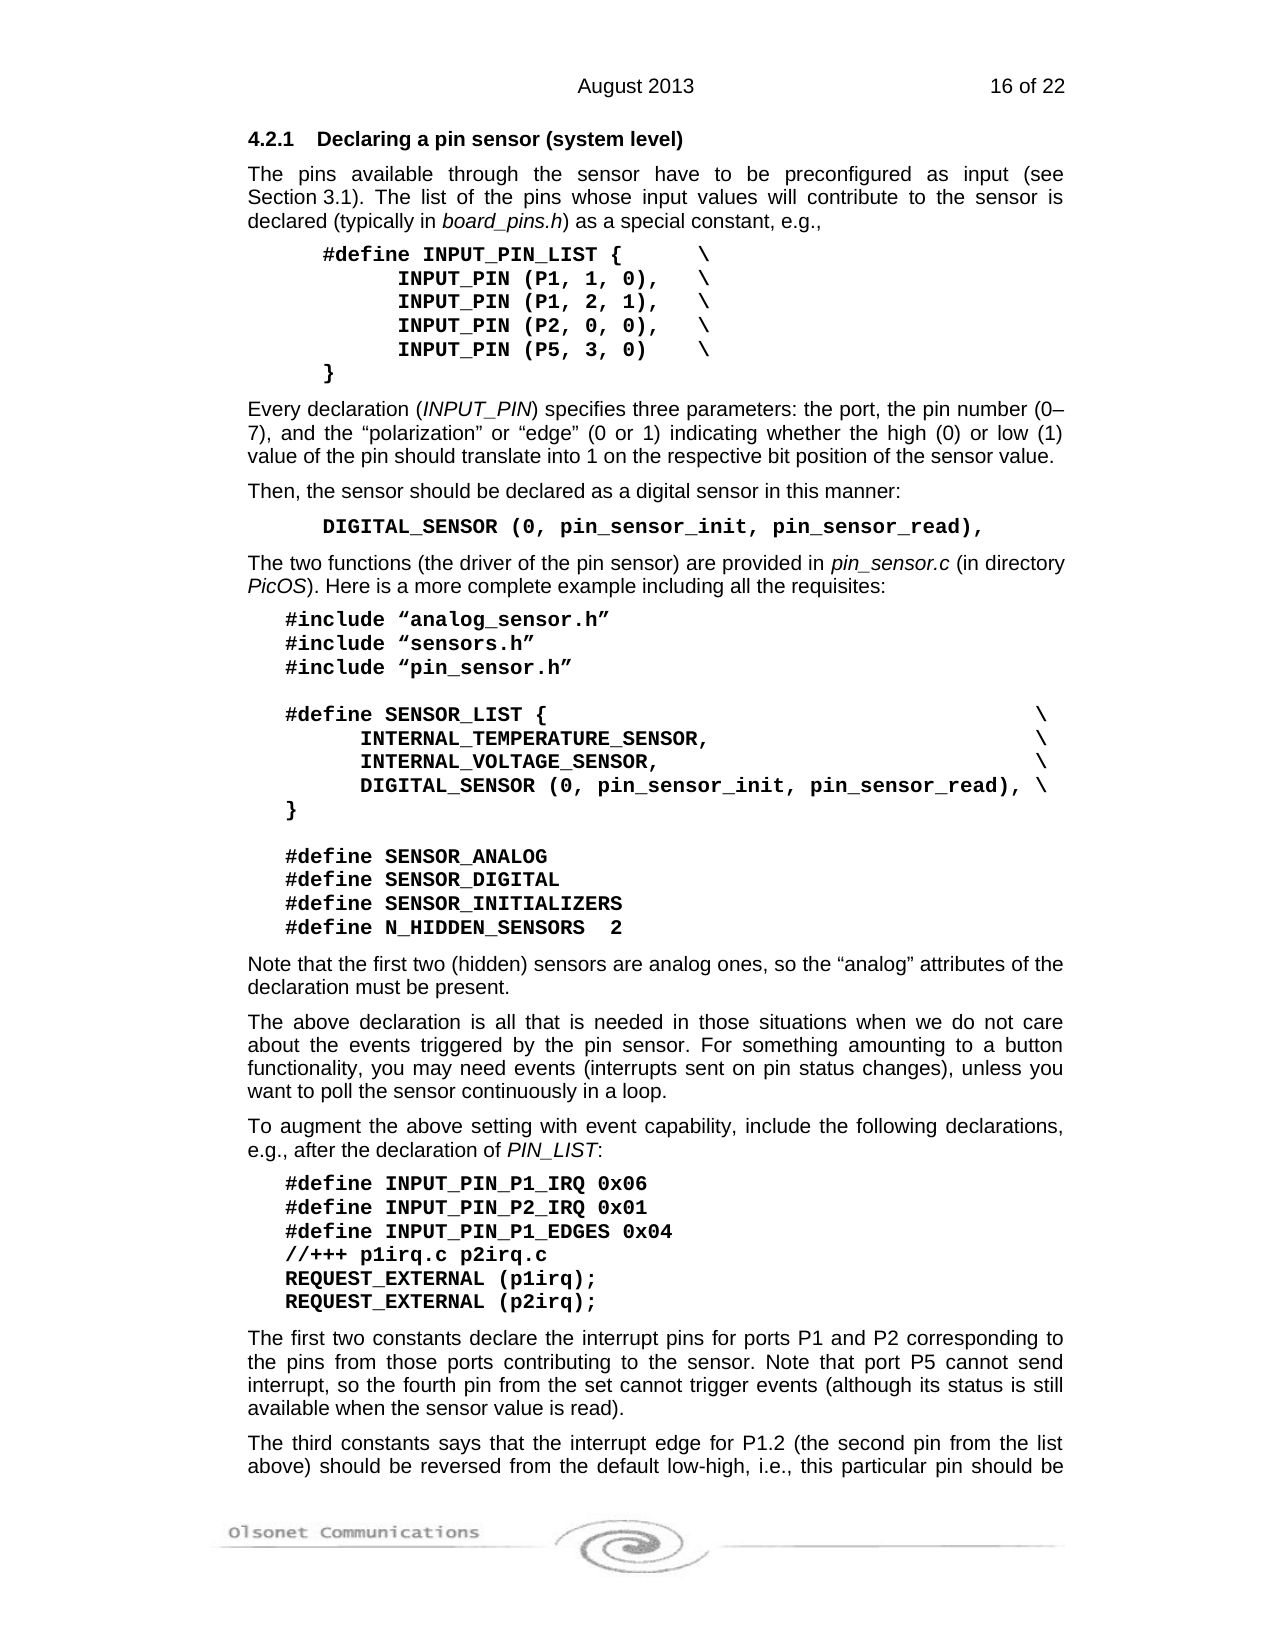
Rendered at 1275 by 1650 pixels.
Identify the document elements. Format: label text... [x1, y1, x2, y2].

text INPUT_PIN (P1, 1, 0), \ [247, 268, 1065, 291]
text INTERNAL_TEMPERATURE_SENSOR, \ [285, 728, 1065, 751]
text #define INPUT_PIN_P1_IRQ 0x06 [285, 1173, 1065, 1197]
text #define SENSOR_DIGITAL [285, 869, 1065, 893]
text REQUEST_EXTERNAL (p2irq); [285, 1292, 1065, 1315]
text INPUT_PIN (P2, 0, 0), \ [247, 315, 1065, 339]
text DIGITAL_SENSOR (0, pin_sensor_init, pin_sensor_read), \ [285, 775, 1065, 798]
picture [210, 1504, 1065, 1596]
text The pins available through the sensor have to be preconfigured as input (see Section 3.1). The list of the pins whose input values will contribute to the sensor is declared (typically in board_pins.h) as a special constant, e.g., [247, 163, 1065, 232]
text #define INPUT_PIN_P2_IRQ 0x01 [285, 1197, 1065, 1221]
text INTERNAL_VOLTAGE_SENSOR, \ [285, 751, 1065, 775]
text #define SENSOR_INITIALIZERS [285, 893, 1065, 917]
text #define SENSOR_ANALOG [285, 846, 1065, 869]
text The above declaration is all that is needed in those situations when we do not care about the events triggered by the pin sensor. For something amounting to a button functionality, you may need events (interrupts sent on pin status changes), unless you want to poll the sensor continuously in a loop. [247, 1010, 1065, 1103]
text The first two constants declare the interrupt pins for ports P1 and P2 corresponding to the pins from those ports contributing to the sensor. Note that port P5 cannot send interrupt, so the fourth pin from the set cannot trigger events (although its status is still available when the sensor value is read). [247, 1327, 1065, 1420]
text DIGITAL_SENSOR (0, pin_sensor_init, pin_sensor_read), [247, 514, 1065, 539]
text #include “analog_sensor.h” [285, 609, 1065, 633]
text The third constants says that the interrupt edge for P1.2 (the second pin from the list above) should be reversed from the default low-high, i.e., this particular pin should be [247, 1432, 1065, 1478]
text } [247, 362, 1065, 386]
subtitle Declaring a pin sensor (system level) [248, 128, 1065, 151]
text To augment the above setting with event capability, include the following declarations, e.g., after the declaration of PIN_LIST: [247, 1115, 1065, 1162]
text //+++ p1irq.c p2irq.c [285, 1244, 1065, 1268]
text #define N_HIDDEN_SENSORS 2 [285, 917, 1065, 940]
text Then, the sensor should be declared as a digital sensor in this manner: [247, 479, 1065, 502]
text #include “pin_sensor.h” [285, 657, 1065, 680]
text #define INPUT_PIN_LIST { \ [247, 244, 1065, 268]
text INPUT_PIN (P1, 2, 1), \ [247, 291, 1065, 315]
text #define INPUT_PIN_P1_EDGES 0x04 [285, 1221, 1065, 1244]
text INPUT_PIN (P5, 3, 0) \ [247, 339, 1065, 362]
text #define SENSOR_LIST { \ [285, 704, 1065, 728]
text #include “sensors.h” [285, 633, 1065, 657]
text } [285, 798, 1065, 822]
text REQUEST_EXTERNAL (p1irq); [285, 1268, 1065, 1292]
text The two functions (the driver of the pin sensor) are provided in pin_sensor.c (in directory PicOS). Here is a more complete example including all the requisites: [247, 551, 1065, 598]
text Note that the first two (hidden) sensors are analog ones, so the “analog” attributes of the declaration must be present. [247, 952, 1065, 999]
text Every declaration (INPUT_PIN) specifies three parameters: the port, the pin number (0– 7), and the “polarization” or “edge” (0 or 1) indicating whether the high (0) or low (1) value of the pin should translate into 1 on the respective bit position of the sensor value. [247, 398, 1065, 467]
